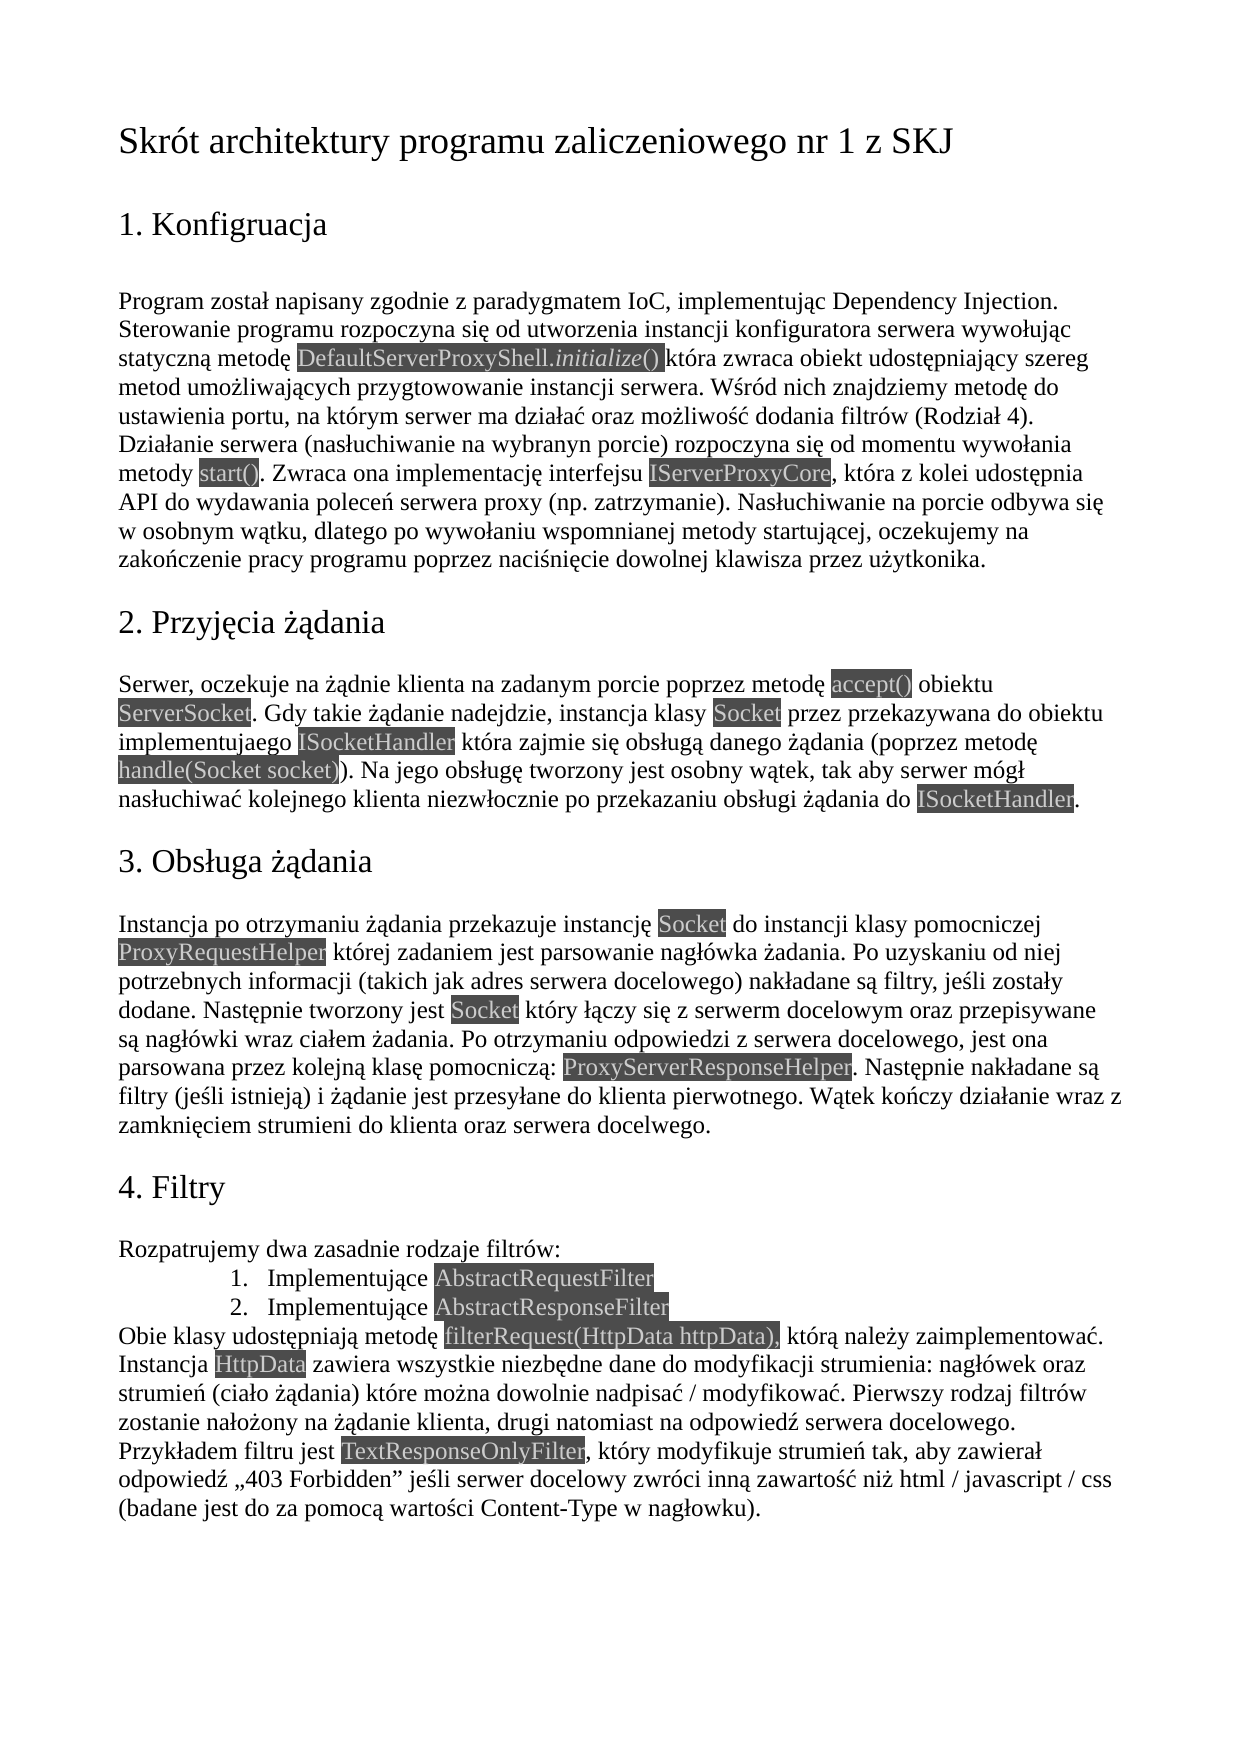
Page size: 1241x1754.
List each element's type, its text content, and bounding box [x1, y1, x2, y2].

list Implementujące AbstractRequestFilter [229, 1263, 1122, 1292]
text 1. Konfigruacja [118, 204, 1122, 243]
text Program został napisany zgodnie z paradygmatem IoC, implementując Dependency Injection. [118, 286, 1122, 314]
text Serwer, oczekuje na żądnie klienta na zadanym porcie poprzez metodę accept() obiektu ServerSocket. Gdy takie żądanie nadejdzie, instancja klasy Socket przez przekazywana do obiektu implementujaego ISocketHandler która zajmie się obsługą danego żądania (poprzez metodę handle(Socket socket)). Na jego obsługę tworzony jest osobny wątek, tak aby serwer mógł nasłuchiwać kolejnego klienta niezwłocznie po przekazaniu obsługi żądania do ISocketHandler. [118, 669, 1122, 813]
text Rozpatrujemy dwa zasadnie rodzaje filtrów: [118, 1234, 1122, 1263]
text 2. Przyjęcia żądania [118, 602, 1122, 640]
text Skrót architektury programu zaliczeniowego nr 1 z SKJ [118, 118, 1122, 161]
text 4. Filtry [118, 1167, 1122, 1206]
list Implementujące AbstractResponseFilter [229, 1292, 1122, 1321]
text Obie klasy udostępniają metodę filterRequest(HttpData httpData), którą należy zaimplementować. Instancja HttpData zawiera wszystkie niezbędne dane do modyfikacji strumienia: nagłówek oraz strumień (ciało żądania) które można dowolnie nadpisać / modyfikować. Pierwszy rodzaj filtrów zostanie nałożony na żądanie klienta, drugi natomiast na odpowiedź serwera docelowego. Przykładem filtru jest TextResponseOnlyFilter, który modyfikuje strumień tak, aby zawierał odpowiedź „403 Forbidden” jeśli serwer docelowy zwróci inną zawartość niż html / javascript / css (badane jest do za pomocą wartości Content-Type w nagłowku). [118, 1321, 1122, 1522]
text Sterowanie programu rozpoczyna się od utworzenia instancji konfiguratora serwera wywołując statyczną metodę DefaultServerProxyShell.initialize() która zwraca obiekt udostępniający szereg metod umożliwających przygtowowanie instancji serwera. Wśród nich znajdziemy metodę do ustawienia portu, na którym serwer ma działać oraz możliwość dodania filtrów (Rodział 4). Działanie serwera (nasłuchiwanie na wybranyn porcie) rozpoczyna się od momentu wywołania metody start(). Zwraca ona implementację interfejsu IServerProxyCore, która z kolei udostępnia API do wydawania poleceń serwera proxy (np. zatrzymanie). Nasłuchiwanie na porcie odbywa się w osobnym wątku, dlatego po wywołaniu wspomnianej metody startującej, oczekujemy na zakończenie pracy programu poprzez naciśnięcie dowolnej klawisza przez użytkonika. [118, 314, 1122, 573]
text Instancja po otrzymaniu żądania przekazuje instancję Socket do instancji klasy pomocniczej ProxyRequestHelper której zadaniem jest parsowanie nagłówka żadania. Po uzyskaniu od niej potrzebnych informacji (takich jak adres serwera docelowego) nakładane są filtry, jeśli zostały dodane. Następnie tworzony jest Socket który łączy się z serwerm docelowym oraz przepisywane są nagłówki wraz ciałem żadania. Po otrzymaniu odpowiedzi z serwera docelowego, jest ona parsowana przez kolejną klasę pomocniczą: ProxyServerResponseHelper. Następnie nakładane są filtry (jeśli istnieją) i żądanie jest przesyłane do klienta pierwotnego. Wątek kończy działanie wraz z zamknięciem strumieni do klienta oraz serwera docelwego. [118, 909, 1122, 1139]
text 3. Obsługa żądania [118, 842, 1122, 880]
